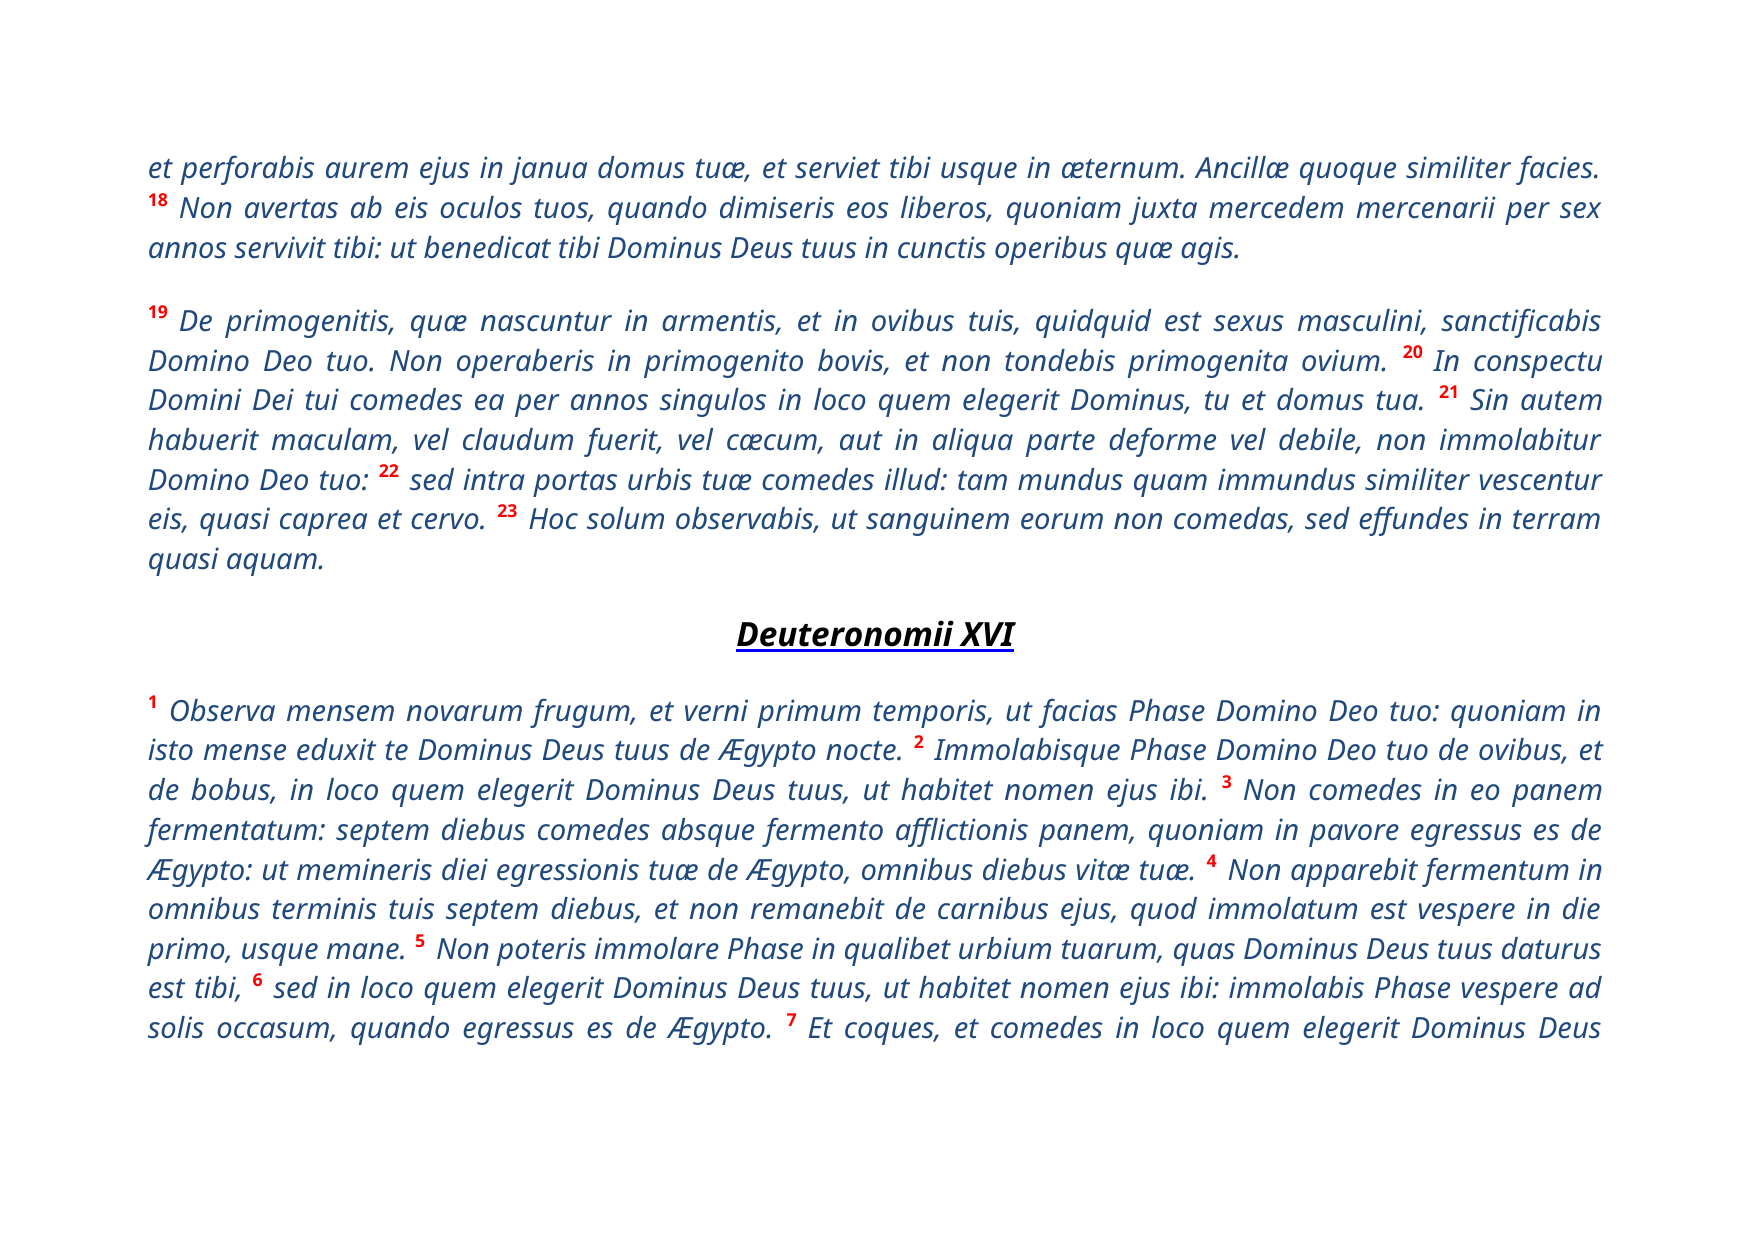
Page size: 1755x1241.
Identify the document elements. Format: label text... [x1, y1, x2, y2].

text 19 De primogenitis, quæ nascuntur in armentis, et in ovibus tuis, quidquid est sexus masculini, sanctificabis Domino Deo tuo. Non operaberis in primogenito bovis, et non tondebis primogenita ovium. 20 In conspectu Domini Dei tui comedes ea per annos singulos in loco quem elegerit Dominus, tu et domus tua. 21 Sin autem habuerit maculam, vel claudum fuerit, vel cæcum, aut in aliqua parte deforme vel debile, non immolabitur Domino Deo tuo: 22 sed intra portas urbis tuæ comedes illud: tam mundus quam immundus similiter vescentur eis, quasi caprea et cervo. 23 Hoc solum observabis, ut sanguinem eorum non comedas, sed effundes in terram quasi aquam. [148, 300, 1606, 578]
text 1 Observa mensem novarum frugum, et verni primum temporis, ut facias Phase Domino Deo tuo: quoniam in isto mense eduxit te Dominus Deus tuus de Ægypto nocte. 2 Immolabisque Phase Domino Deo tuo de ovibus, et de bobus, in loco quem elegerit Dominus Deus tuus, ut habitet nomen ejus ibi. 3 Non comedes in eo panem fermentatum: septem diebus comedes absque fermento afflictionis panem, quoniam in pavore egressus es de Ægypto: ut memineris diei egressionis tuæ de Ægypto, omnibus diebus vitæ tuæ. 4 Non apparebit fermentum in omnibus terminis tuis septem diebus, et non remanebit de carnibus ejus, quod immolatum est vespere in die primo, usque mane. 5 Non poteris immolare Phase in qualibet urbium tuarum, quas Dominus Deus tuus daturus est tibi, 6 sed in loco quem elegerit Dominus Deus tuus, ut habitet nomen ejus ibi: immolabis Phase vespere ad solis occasum, quando egressus es de Ægypto. 7 Et coques, et comedes in loco quem elegerit Dominus Deus [148, 690, 1606, 1047]
text et perforabis aurem ejus in janua domus tuæ, et serviet tibi usque in æternum. Ancillæ quoque similiter facies. 18 Non avertas ab eis oculos tuos, quando dimiseris eos liberos, quoniam juxta mercedem mercenarii per sex annos servivit tibi: ut benedicat tibi Dominus Deus tuus in cunctis operibus quæ agis. [148, 148, 1606, 267]
text Deuteronomii XVI [148, 611, 1606, 657]
